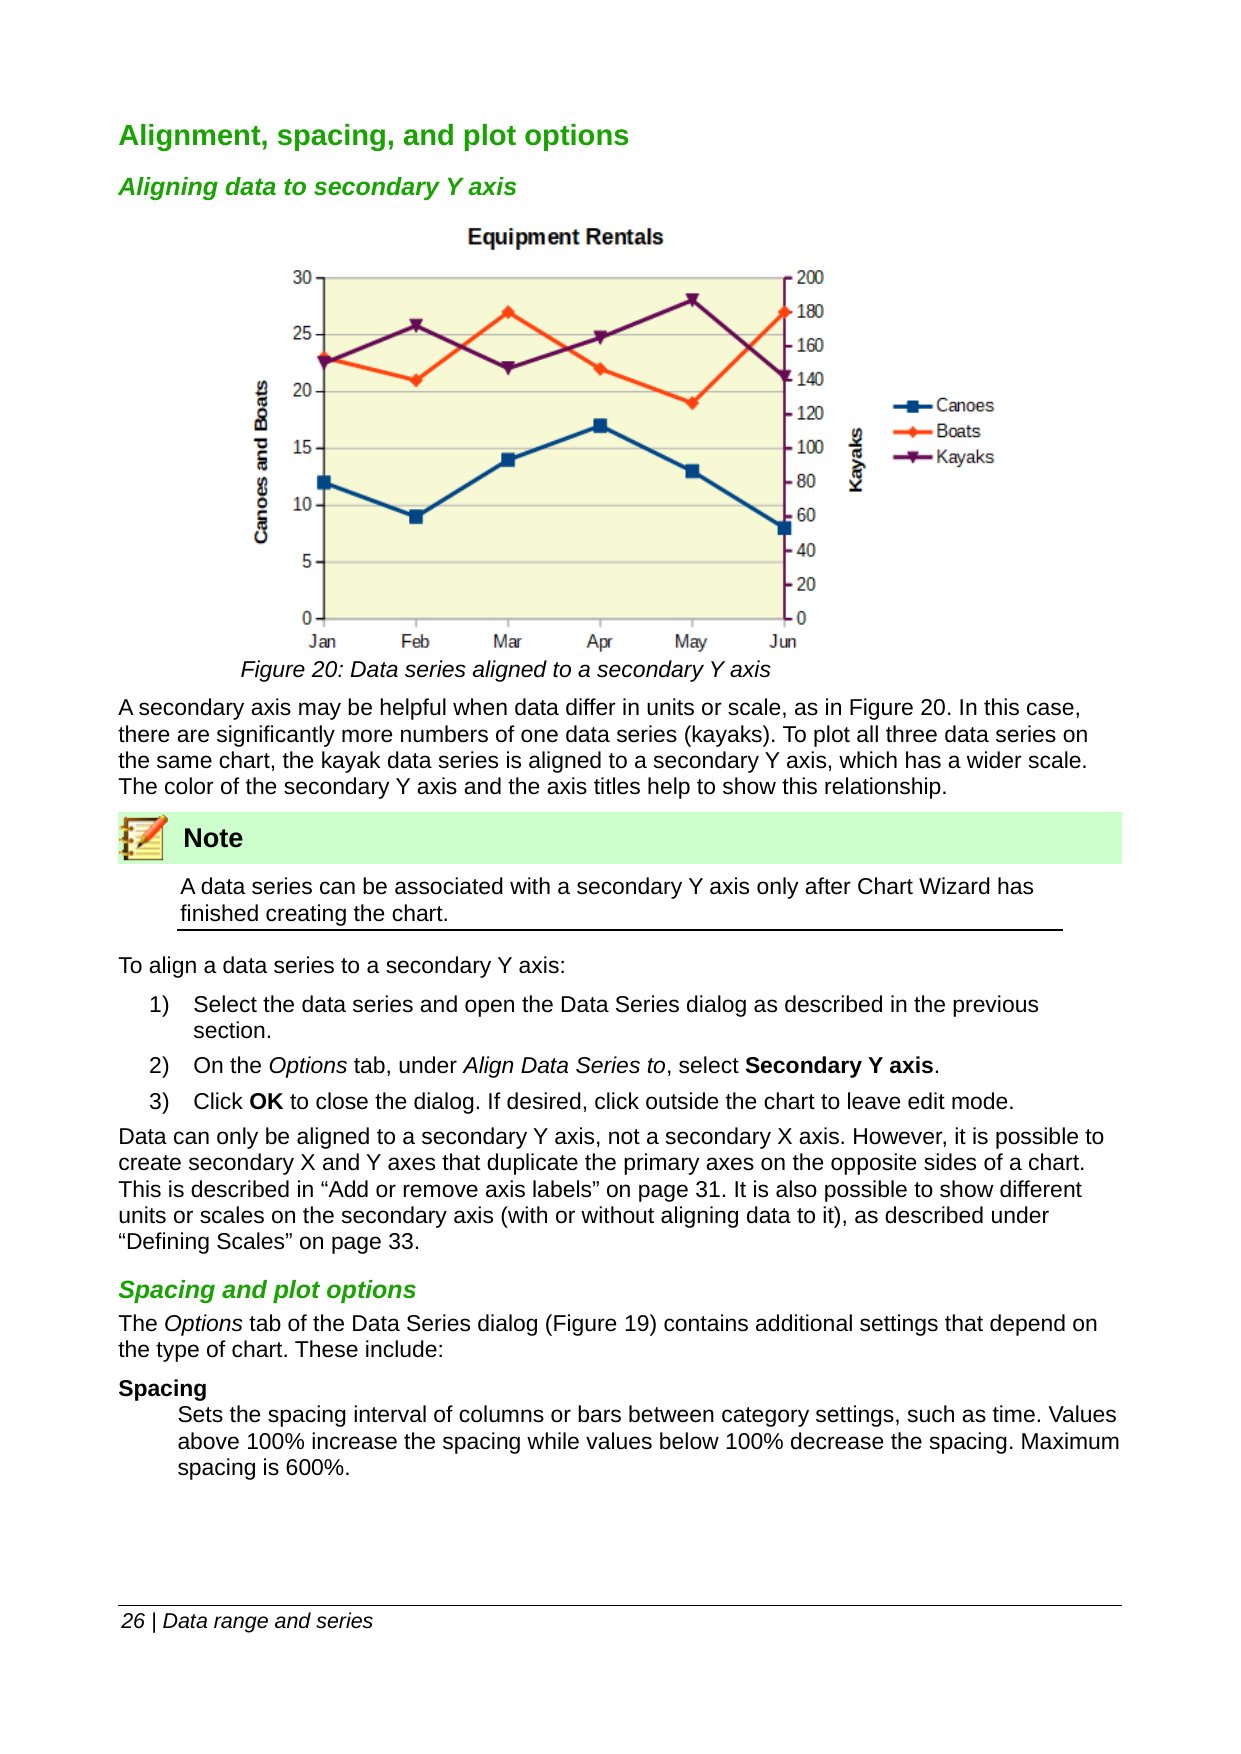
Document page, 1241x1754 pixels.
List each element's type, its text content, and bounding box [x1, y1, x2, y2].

text To align a data series to a secondary Y axis: [118, 952, 1122, 978]
subtitle Alignment, spacing, and plot options [118, 118, 1122, 152]
subtitle Note [118, 812, 1122, 864]
text Sets the spacing interval of columns or bars between category settings, such as time. Values above 100% increase the spacing while values below 100% decrease the spacing. Maximum spacing is 600%. [177, 1401, 1122, 1481]
text The Options tab of the Data Series dialog (Figure 19) contains additional settings that depend on the type of chart. These include: [118, 1310, 1122, 1363]
picture [240, 213, 1000, 656]
subtitle Spacing and plot options [118, 1275, 1122, 1304]
picture [119, 813, 170, 864]
text A data series can be associated with a secondary Y axis only after Chart Wizard has finished creating the chart. [177, 870, 1063, 929]
subtitle Aligning data to secondary Y axis [118, 172, 1122, 201]
list On the Options tab, under Align Data Series to, select Secondary Y axis. [169, 1052, 1122, 1079]
text Spacing [118, 1375, 1122, 1401]
text Data can only be aligned to a secondary Y axis, not a secondary X axis. However, it is possible to create secondary X and Y axes that duplicate the primary axes on the opposite sides of a chart. This is described in “Add or remove axis labels” on page 31. It is also possible to show different units or scales on the secondary axis (with or without aligning data to it), as described under “Defining Scales” on page 33. [118, 1123, 1122, 1254]
text Figure 20: Data series aligned to a secondary Y axis [240, 656, 1000, 682]
text A secondary axis may be helpful when data differ in units or scale, as in Figure 20. In this case, there are significantly more numbers of one data series (kayaks). To plot all three data series on the same chart, the kayak data series is aligned to a secondary Y axis, which has a wider scale. The color of the secondary Y axis and the axis titles help to show this relationship. [118, 694, 1122, 799]
list Select the data series and open the Data Series dialog as described in the previous section. [169, 991, 1122, 1043]
list Click OK to close the dialog. If desired, click outside the chart to leave edit mode. [169, 1088, 1122, 1114]
